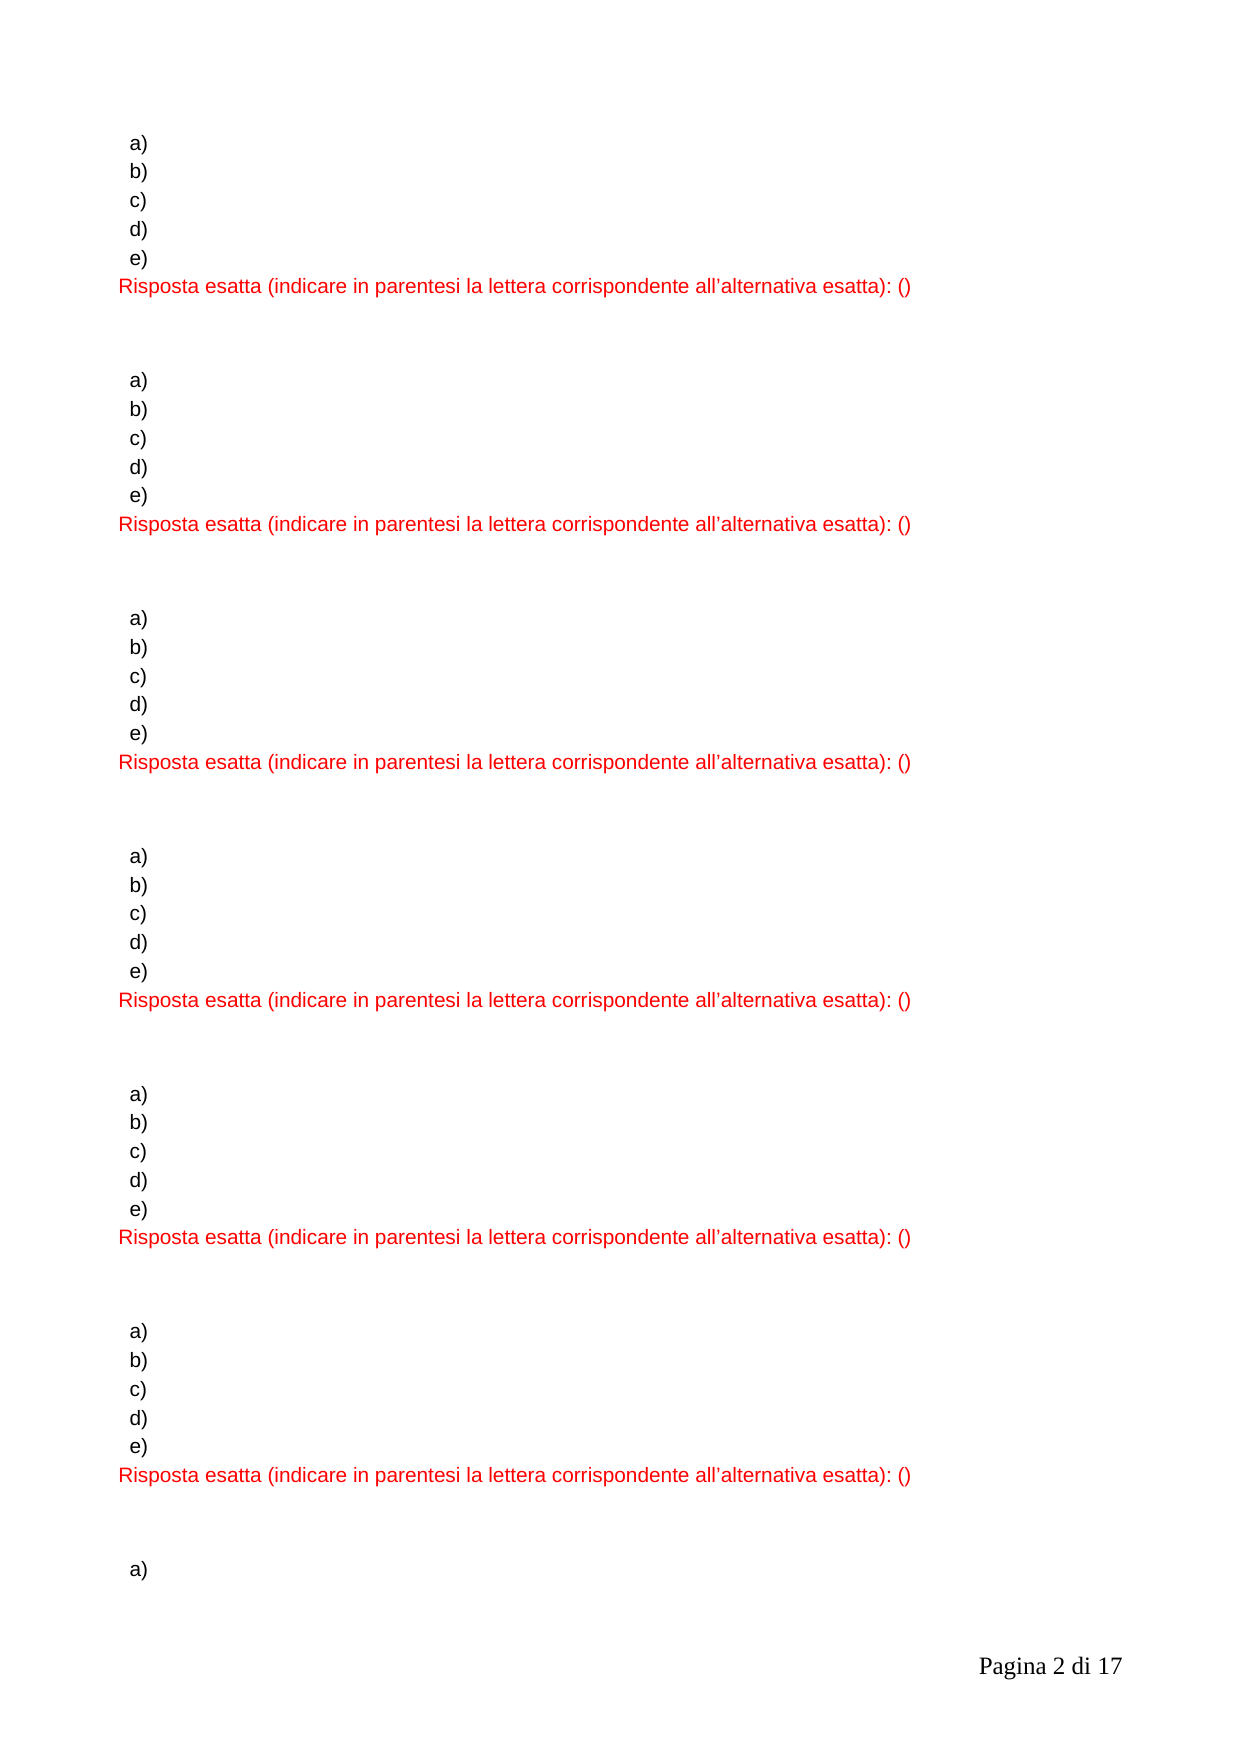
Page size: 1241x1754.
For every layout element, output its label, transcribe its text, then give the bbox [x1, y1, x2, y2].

table_cell [159, 426, 1142, 454]
text Risposta esatta (indicare in parentesi la lettera corrispondente all’alternativa esatta): () [118, 1463, 1122, 1487]
table_cell d) [118, 455, 159, 483]
table_cell [159, 664, 1142, 692]
table_header 8 [56, 327, 118, 356]
table_cell [56, 217, 118, 246]
table_cell [56, 1405, 118, 1434]
table_cell b) [118, 397, 159, 426]
table_cell [56, 1139, 118, 1168]
table_cell [159, 930, 1142, 959]
table_header [118, 1278, 1142, 1307]
table_cell [159, 483, 1142, 512]
table_cell [159, 1139, 1142, 1168]
text Risposta esatta (indicare in parentesi la lettera corrispondente all’alternativa esatta): () [118, 987, 1122, 1011]
table_cell b) [118, 873, 159, 901]
table_cell [56, 930, 118, 959]
table_cell [159, 1196, 1142, 1225]
table_cell d) [118, 930, 159, 959]
table_cell e) [118, 1196, 159, 1225]
table_cell a) [118, 118, 159, 159]
table_cell [159, 721, 1142, 750]
table_cell [159, 901, 1142, 930]
table_cell [159, 356, 1142, 397]
table_cell [159, 959, 1142, 987]
text Risposta esatta (indicare in parentesi la lettera corrispondente all’alternativa esatta): () [118, 274, 1122, 298]
table_cell c) [118, 1139, 159, 1168]
table_cell b) [118, 635, 159, 663]
table_cell c) [118, 1377, 159, 1405]
table_cell [56, 1544, 118, 1586]
table_cell [56, 1196, 118, 1225]
table_cell [159, 159, 1142, 188]
table_cell [56, 1377, 118, 1405]
table_cell [159, 594, 1142, 635]
table_cell [159, 831, 1142, 872]
table_cell [56, 1069, 118, 1110]
table_cell [56, 455, 118, 483]
table_cell [56, 159, 118, 188]
table_cell c) [118, 188, 159, 217]
table_header 10 [56, 803, 118, 831]
table_cell [56, 397, 118, 426]
table_cell c) [118, 901, 159, 930]
table_cell c) [118, 426, 159, 454]
table_cell e) [118, 483, 159, 512]
table_header 9 [56, 565, 118, 593]
table_cell [159, 217, 1142, 246]
table_cell a) [118, 1544, 159, 1586]
table_cell [159, 1307, 1142, 1348]
table_header [118, 1040, 1142, 1069]
table_cell a) [118, 831, 159, 872]
table_cell [159, 1434, 1142, 1463]
table_cell d) [118, 692, 159, 721]
table_cell [159, 1110, 1142, 1139]
table_cell e) [118, 1434, 159, 1463]
text Risposta esatta (indicare in parentesi la lettera corrispondente all’alternativa esatta): () [118, 512, 1122, 536]
table_header [118, 565, 1142, 593]
table_cell [159, 397, 1142, 426]
table_header 13 [56, 1516, 118, 1544]
table_header 11 [56, 1040, 118, 1069]
table_cell c) [118, 664, 159, 692]
table_cell [159, 1405, 1142, 1434]
table_cell [159, 246, 1142, 274]
table_cell [56, 692, 118, 721]
table_cell [56, 664, 118, 692]
table_cell [159, 118, 1142, 159]
table_cell [56, 1168, 118, 1196]
table_cell [159, 188, 1142, 217]
table_cell [56, 594, 118, 635]
table_cell [56, 483, 118, 512]
text Risposta esatta (indicare in parentesi la lettera corrispondente all’alternativa esatta): () [118, 1225, 1122, 1249]
table_header [118, 803, 1142, 831]
table_cell [159, 1348, 1142, 1377]
table_cell [56, 1110, 118, 1139]
table_cell [56, 356, 118, 397]
table_cell [159, 1377, 1142, 1405]
table_cell [56, 1307, 118, 1348]
table_cell e) [118, 721, 159, 750]
table_cell b) [118, 159, 159, 188]
table_cell [56, 635, 118, 663]
table_cell [56, 188, 118, 217]
table_header [118, 1516, 1142, 1544]
table_cell [56, 873, 118, 901]
table_cell [56, 721, 118, 750]
table_cell b) [118, 1348, 159, 1377]
table_cell [56, 246, 118, 274]
table_cell [56, 1348, 118, 1377]
table_cell [159, 1168, 1142, 1196]
table_header [118, 327, 1142, 356]
table_cell a) [118, 1069, 159, 1110]
table_cell d) [118, 217, 159, 246]
table_cell [56, 831, 118, 872]
table_cell a) [118, 594, 159, 635]
table_cell [56, 1434, 118, 1463]
table_cell [56, 901, 118, 930]
table_cell [159, 455, 1142, 483]
table_cell [159, 635, 1142, 663]
table_cell [159, 873, 1142, 901]
table_cell e) [118, 959, 159, 987]
table_cell a) [118, 1307, 159, 1348]
table_cell [159, 1544, 1142, 1586]
table_cell [159, 1069, 1142, 1110]
table_cell e) [118, 246, 159, 274]
table_cell [56, 118, 118, 159]
table_cell d) [118, 1405, 159, 1434]
table_cell d) [118, 1168, 159, 1196]
table_header 12 [56, 1278, 118, 1307]
table_cell [56, 959, 118, 987]
text Risposta esatta (indicare in parentesi la lettera corrispondente all’alternativa esatta): () [118, 750, 1122, 774]
table_cell b) [118, 1110, 159, 1139]
table_cell [56, 426, 118, 454]
table_cell a) [118, 356, 159, 397]
table_cell [159, 692, 1142, 721]
